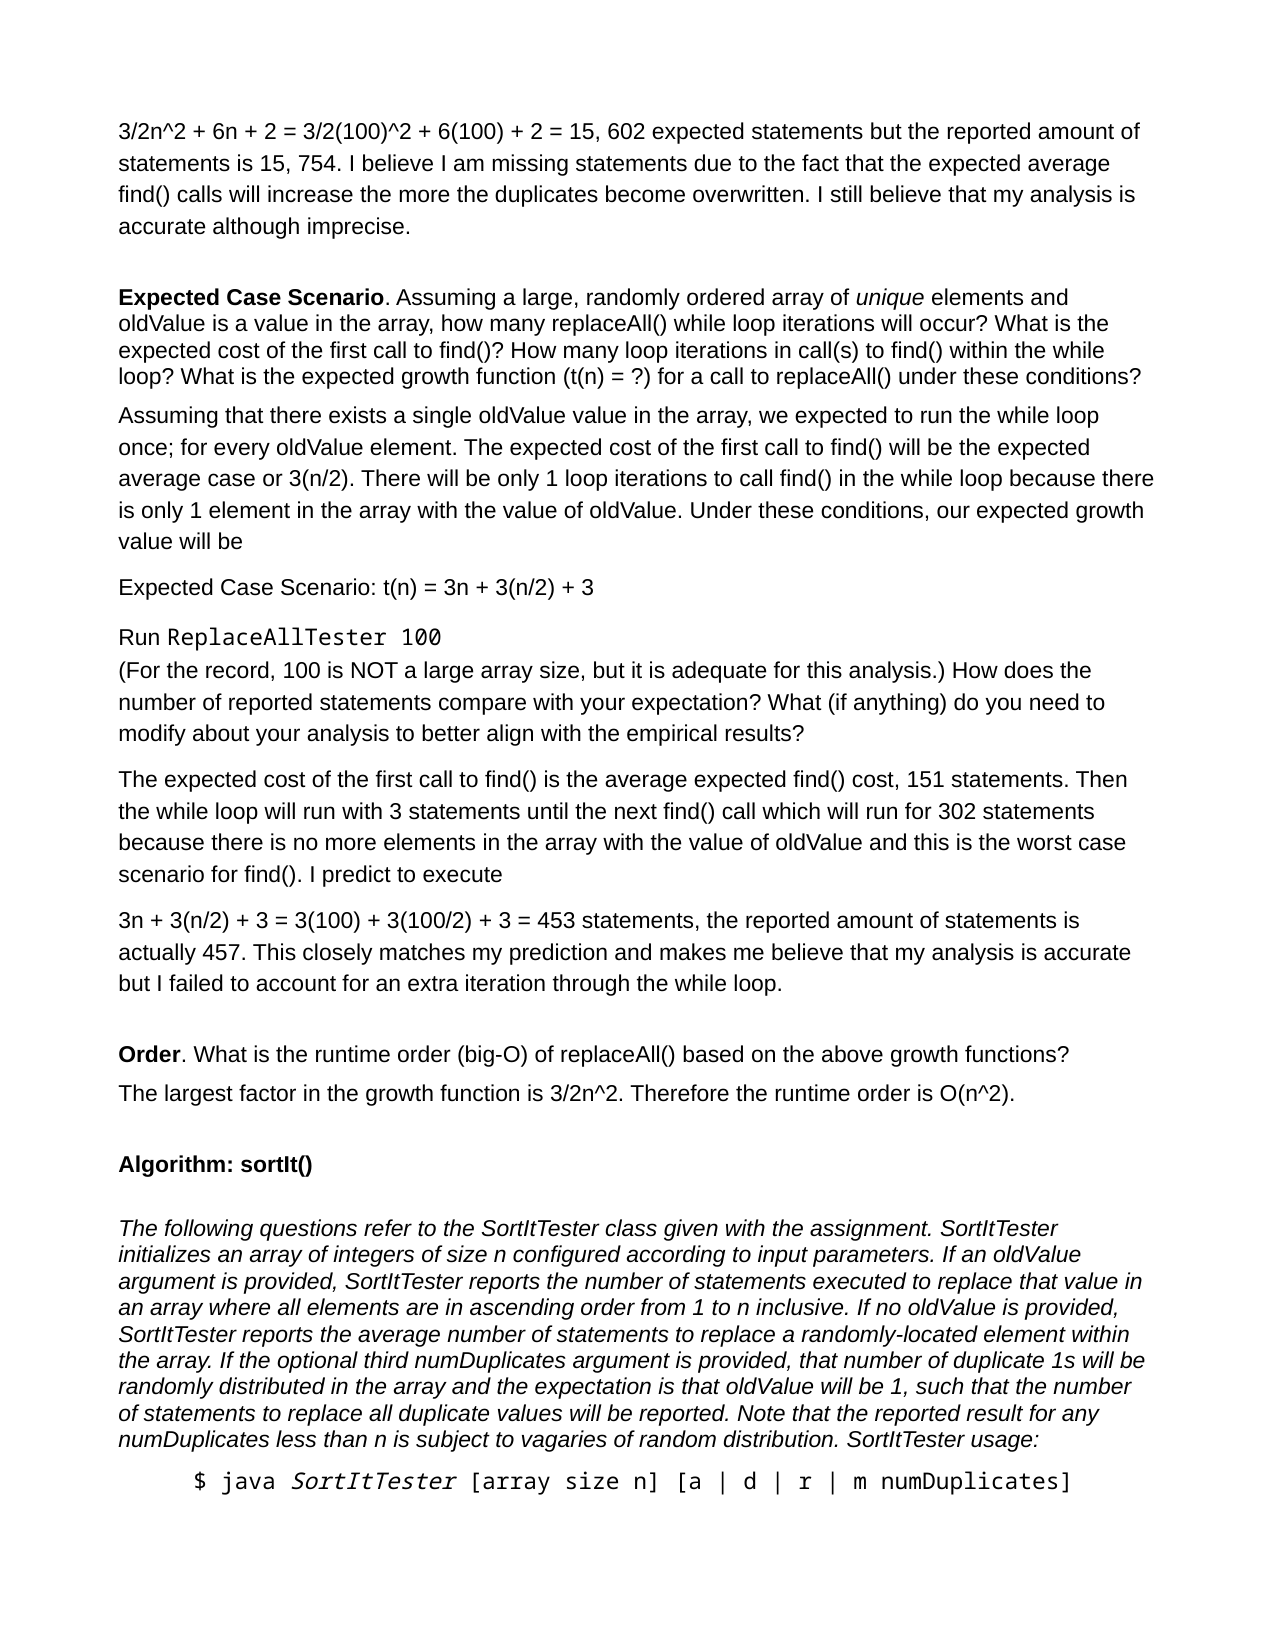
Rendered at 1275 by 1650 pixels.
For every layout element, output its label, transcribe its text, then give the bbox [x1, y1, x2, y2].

text Run ReplaceAllTester 100 (For the record, 100 is NOT a large array size, but it is adequate for this analysis.) How does the number of reported statements compare with your expectation? What (if anything) do you need to modify about your analysis to better align with the empirical results? [118, 620, 1157, 746]
text $ java SortItTester [array size n] [a | d | r | m numDuplicates] [193, 1465, 1157, 1496]
text Expected Case Scenario: t(n) = 3n + 3(n/2) + 3 [118, 574, 1157, 601]
subtitle Expected Case Scenario. Assuming a large, randomly ordered array of unique elements and oldValue is a value in the array, how many replaceAll() while loop iterations will occur? What is the expected cost of the first call to find()? How many loop iterations in call(s) to find() within the while loop? What is the expected growth function (t(n) = ?) for a call to replaceAll() under these conditions? [118, 284, 1157, 389]
text The largest factor in the growth function is 3/2n^2. Therefore the runtime order is O(n^2). [118, 1080, 1157, 1106]
text Assuming that there exists a single oldValue value in the array, we expected to run the while loop once; for every oldValue element. The expected cost of the first call to find() will be the expected average case or 3(n/2). There will be only 1 loop iterations to call find() in the while loop because there is only 1 element in the array with the value of oldValue. Under these conditions, our expected growth value will be [118, 402, 1157, 554]
subtitle Order. What is the runtime order (big-O) of replaceAll() based on the above growth functions? [118, 1041, 1157, 1068]
subtitle Algorithm: sortIt() [118, 1151, 1157, 1178]
text 3n + 3(n/2) + 3 = 3(100) + 3(100/2) + 3 = 453 statements, the reported amount of statements is actually 457. This closely matches my prediction and makes me believe that my analysis is accurate but I failed to account for an extra iteration through the while loop. [118, 907, 1157, 996]
text 3/2n^2 + 6n + 2 = 3/2(100)^2 + 6(100) + 2 = 15, 602 expected statements but the reported amount of statements is 15, 754. I believe I am missing statements due to the fact that the expected average find() calls will increase the more the duplicates become overwritten. I still believe that my analysis is accurate although imprecise. [118, 118, 1157, 239]
text The expected cost of the first call to find() is the average expected find() cost, 151 statements. Then the while loop will run with 3 statements until the next find() call which will run for 302 statements because there is no more elements in the array with the value of oldValue and this is the worst case scenario for find(). I predict to execute [118, 766, 1157, 887]
subtitle The following questions refer to the SortItTester class given with the assignment. SortItTester initializes an array of integers of size n configured according to input parameters. If an oldValue argument is provided, SortItTester reports the number of statements executed to replace that value in an array where all elements are in ascending order from 1 to n inclusive. If no oldValue is provided, SortItTester reports the average number of statements to replace a randomly-located element within the array. If the optional third numDuplicates argument is provided, that number of duplicate 1s will be randomly distributed in the array and the expectation is that oldValue will be 1, such that the number of statements to replace all duplicate values will be reported. Note that the reported result for any numDuplicates less than n is subject to vagaries of random distribution. SortItTester usage: [118, 1215, 1157, 1452]
